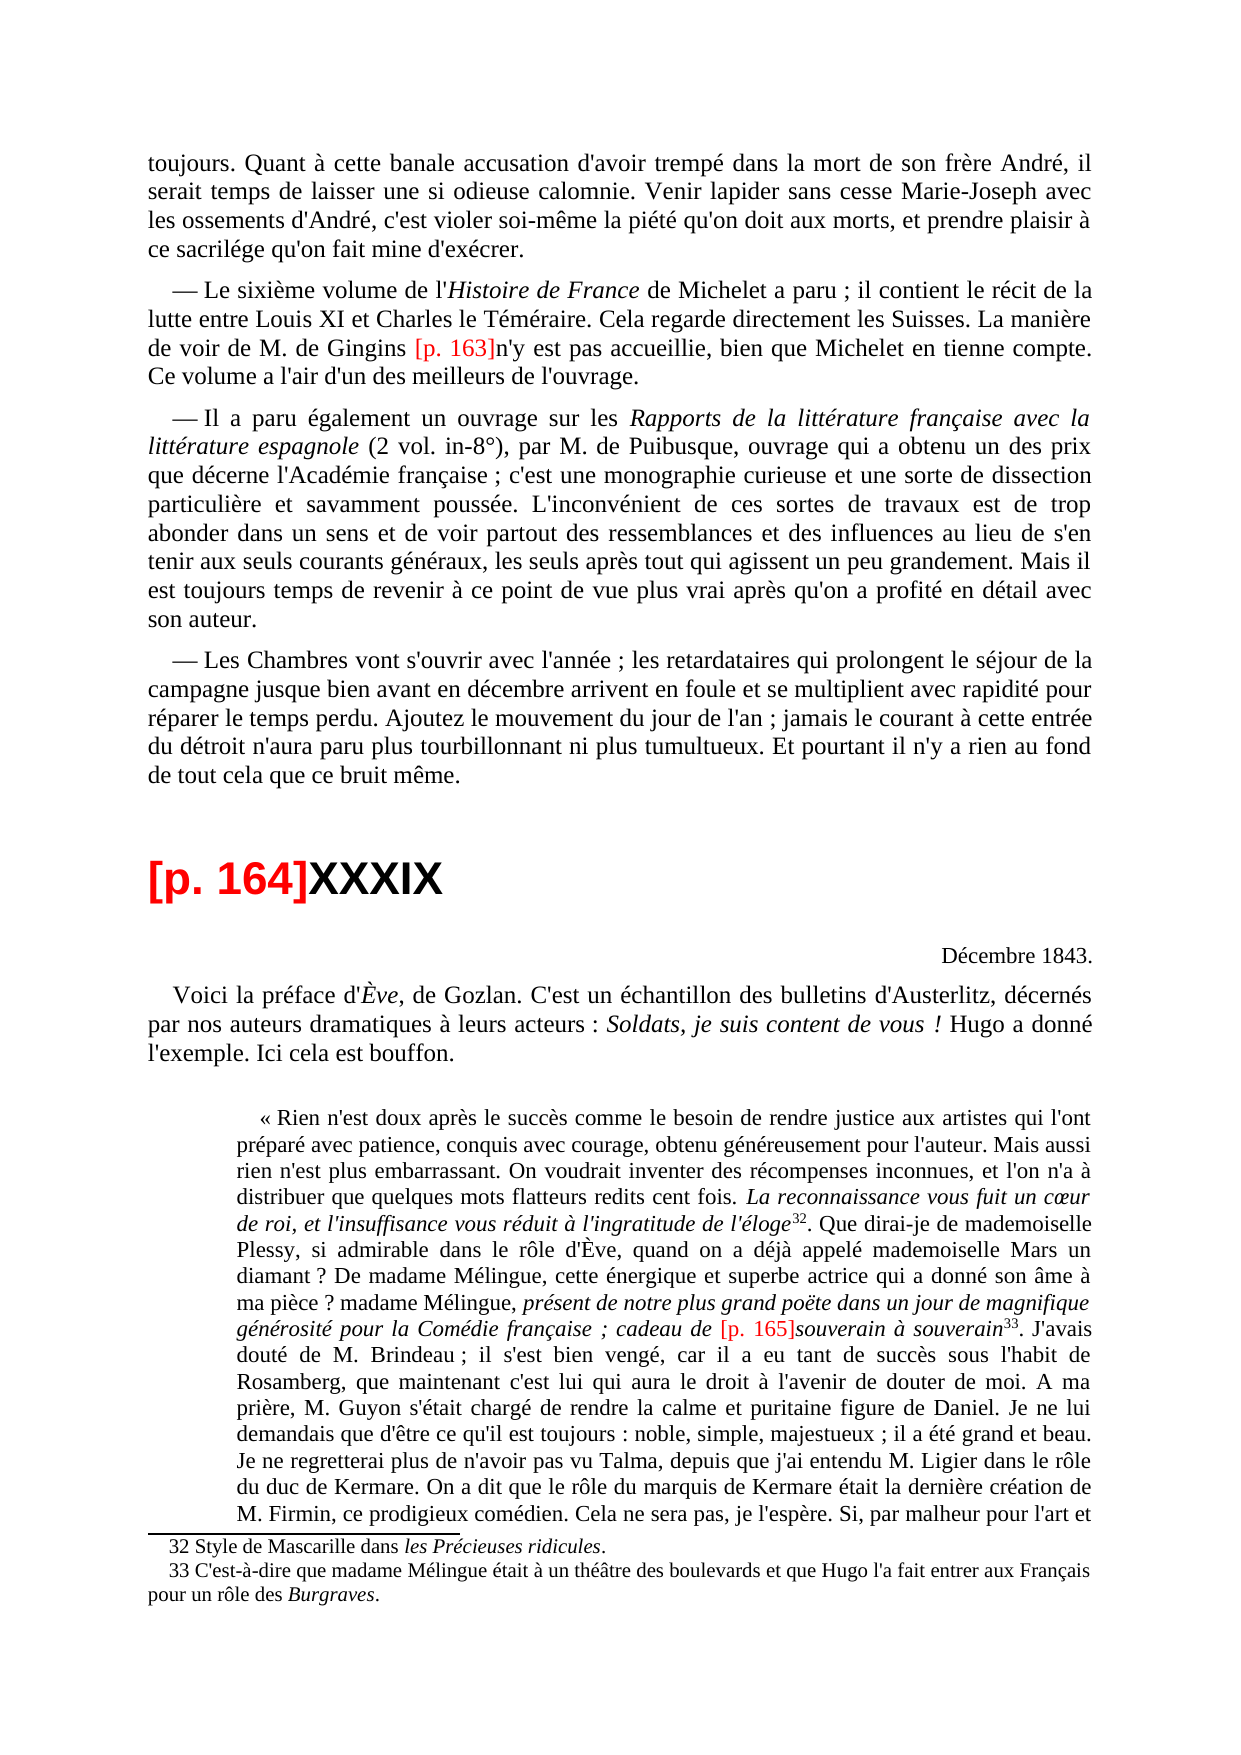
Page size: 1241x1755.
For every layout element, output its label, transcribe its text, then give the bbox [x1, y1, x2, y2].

text — Il a paru également un ouvrage sur les Rapports de la littérature française avec la littérature espagnole (2 vol. in-8°), par M. de Puibusque, ouvrage qui a obtenu un des prix que décerne l'Académie française ; c'est une monographie curieuse et une sorte de dissection particulière et savamment poussée. L'inconvénient de ces sortes de travaux est de trop abonder dans un sens et de voir partout des ressemblances et des influences au lieu de s'en tenir aux seuls courants généraux, les seuls après tout qui agissent un peu grandement. Mais il est toujours temps de revenir à ce point de vue plus vrai après qu'on a profité en détail avec son auteur. [148, 403, 1093, 633]
text « Rien n'est doux après le succès comme le besoin de rendre justice aux artistes qui l'ont préparé avec patience, conquis avec courage, obtenu généreusement pour l'auteur. Mais aussi rien n'est plus embarrassant. On voudrait inventer des récompenses inconnues, et l'on n'a à distribuer que quelques mots flatteurs redits cent fois. La reconnaissance vous fuit un cœur de roi, et l'insuffisance vous réduit à l'ingratitude de l'éloge. Que dirai-je de mademoiselle Plessy, si admirable dans le rôle d'Ève, quand on a déjà appelé mademoiselle Mars un diamant ? De madame Mélingue, cette énergique et superbe actrice qui a donné son âme à ma pièce ? madame Mélingue, présent de notre plus grand poëte dans un jour de magnifique générosité pour la Comédie française ; cadeau de [p. 165]souverain à souverain. J'avais douté de M. Brindeau ; il s'est bien vengé, car il a eu tant de succès sous l'habit de Rosamberg, que maintenant c'est lui qui aura le droit à l'avenir de douter de moi. A ma prière, M. Guyon s'était chargé de rendre la calme et puritaine figure de Daniel. Je ne lui demandais que d'être ce qu'il est toujours : noble, simple, majestueux ; il a été grand et beau. Je ne regretterai plus de n'avoir pas vu Talma, depuis que j'ai entendu M. Ligier dans le rôle du duc de Kermare. On a dit que le rôle du marquis de Kermare était la dernière création de M. Firmin, ce prodigieux comédien. Cela ne sera pas, je l'espère. Si, par malheur pour l'art et [236, 1104, 1093, 1526]
text — Les Chambres vont s'ouvrir avec l'année ; les retardataires qui prolongent le séjour de la campagne jusque bien avant en décembre arrivent en foule et se multiplient avec rapidité pour réparer le temps perdu. Ajoutez le mouvement du jour de l'an ; jamais le courant à cette entrée du détroit n'aura paru plus tourbillonnant ni plus tumultueux. Et pourtant il n'y a rien au fond de tout cela que ce bruit même. [148, 645, 1093, 789]
text toujours. Quant à cette banale accusation d'avoir trempé dans la mort de son frère André, il serait temps de laisser une si odieuse calomnie. Venir lapider sans cesse Marie-Joseph avec les ossements d'André, c'est violer soi-même la piété qu'on doit aux morts, et prendre plaisir à ce sacrilége qu'on fait mine d'exécrer. [148, 148, 1093, 263]
subtitle [p. 164]XXXIX [148, 851, 1093, 904]
text Style de Mascarille dans les Précieuses ridicules. [148, 1534, 1093, 1558]
text Décembre 1843. [148, 942, 1093, 968]
text — Le sixième volume de l'Histoire de France de Michelet a paru ; il contient le récit de la lutte entre Louis XI et Charles le Téméraire. Cela regarde directement les Suisses. La manière de voir de M. de Gingins [p. 163]n'y est pas accueillie, bien que Michelet en tienne compte. Ce volume a l'air d'un des meilleurs de l'ouvrage. [148, 275, 1093, 390]
text C'est-à-dire que madame Mélingue était à un théâtre des boulevards et que Hugo l'a fait entrer aux Français pour un rôle des Burgraves. [148, 1558, 1093, 1606]
text Voici la préface d'Ève, de Gozlan. C'est un échantillon des bulletins d'Austerlitz, décernés par nos auteurs dramatiques à leurs acteurs : Soldats, je suis content de vous ! Hugo a donné l'exemple. Ici cela est bouffon. [148, 981, 1093, 1067]
